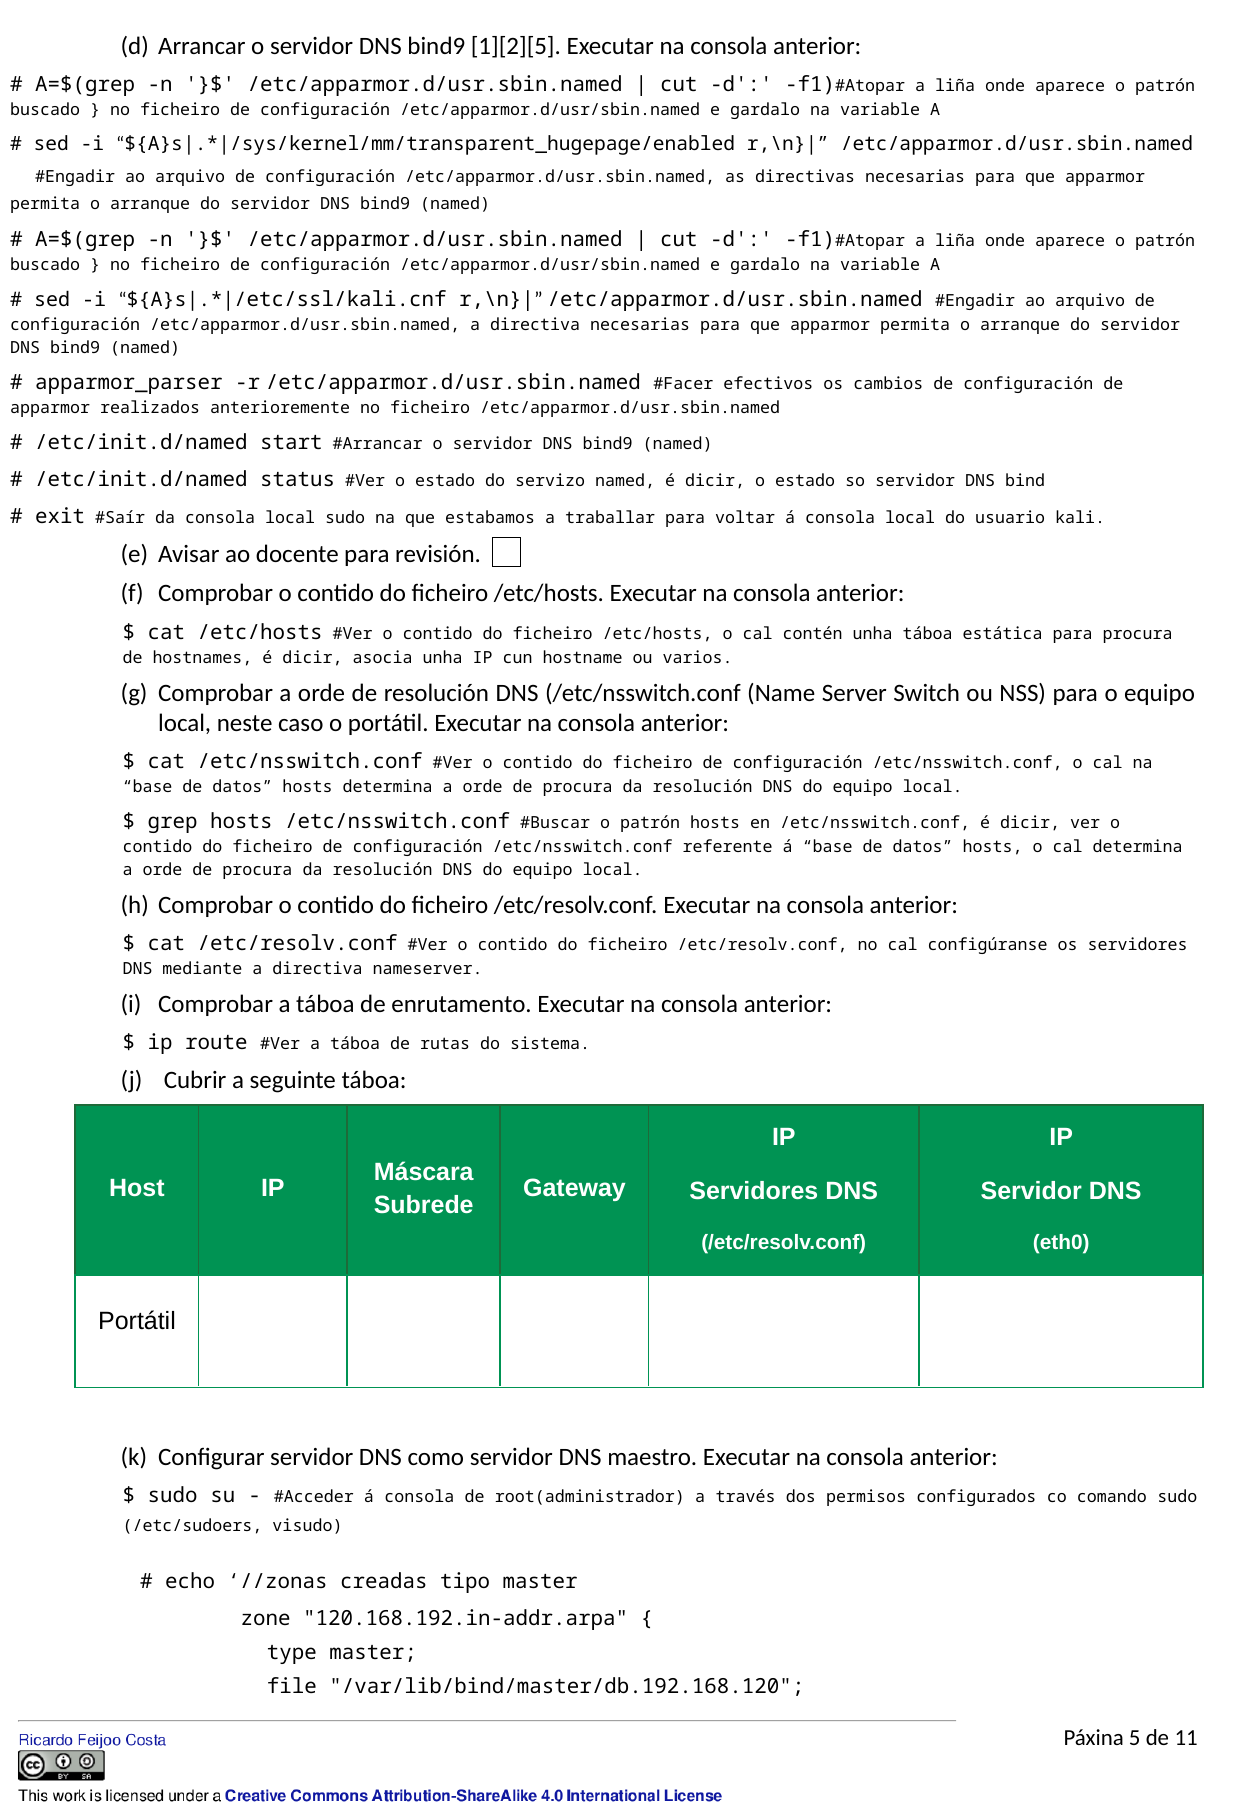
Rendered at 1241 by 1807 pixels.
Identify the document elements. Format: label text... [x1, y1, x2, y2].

list Arrancar o servidor DNS bind9 [1][2][5]. Executar na consola anterior: [120, 30, 1197, 60]
list # A=$(grep -n '}$' /etc/apparmor.d/usr.sbin.named | cut -d':' -f1)#Atopar a liña onde aparece o patrón buscado } no ficheiro de configuración /etc/apparmor.d/usr/sbin.named e gardalo na variable A [10, 69, 1197, 120]
table_cell [199, 1276, 346, 1386]
table_header Host [76, 1106, 198, 1274]
list # apparmor_parser -r /etc/apparmor.d/usr.sbin.named #Facer efectivos os cambios de configuración de apparmor realizados anterioremente no ficheiro /etc/apparmor.d/usr.sbin.named [10, 367, 1197, 418]
list Comprobar a orde de resolución DNS (/etc/nsswitch.conf (Name Server Switch ou NSS) para o equipo local, neste caso o portátil. Executar na consola anterior: [120, 677, 1197, 738]
text type master; [240, 1637, 1197, 1666]
list $ sudo su - #Acceder á consola de root(administrador) a través dos permisos configurados co comando sudo (/etc/sudoers, visudo) [122, 1480, 1197, 1537]
list Configurar servidor DNS como servidor DNS maestro. Executar na consola anterior: [120, 1441, 1197, 1472]
list # sed -i “${A}s|.*|/etc/ssl/kali.cnf r,\n}|” /etc/apparmor.d/usr.sbin.named #Engadir ao arquivo de configuración /etc/apparmor.d/usr.sbin.named, a directiva necesarias para que apparmor permita o arranque do servidor DNS bind9 (named) [10, 284, 1197, 358]
list Avisar ao docente para revisión. [120, 538, 1197, 569]
list $ grep hosts /etc/nsswitch.conf #Buscar o patrón hosts en /etc/nsswitch.conf, é dicir, ver o contido do ficheiro de configuración /etc/nsswitch.conf referente á “base de datos” hosts, o cal determina a orde de procura da resolución DNS do equipo local. [122, 806, 1197, 880]
picture [8, 1715, 957, 1806]
list # echo ‘//zonas creadas tipo master [140, 1566, 1197, 1594]
list # A=$(grep -n '}$' /etc/apparmor.d/usr.sbin.named | cut -d':' -f1)#Atopar a liña onde aparece o patrón buscado } no ficheiro de configuración /etc/apparmor.d/usr/sbin.named e gardalo na variable A [10, 224, 1197, 276]
table_header IP Servidor DNS (eth0) [920, 1106, 1202, 1274]
list $ ip route #Ver a táboa de rutas do sistema. [122, 1027, 1197, 1056]
table_header IP Servidores DNS (/etc/resolv.conf) [649, 1106, 918, 1274]
table_cell [348, 1276, 499, 1386]
list # sed -i “${A}s|.*|/sys/kernel/mm/transparent_hugepage/enabled r,\n}|” /etc/apparmor.d/usr.sbin.named [10, 129, 1197, 156]
list $ cat /etc/resolv.conf #Ver o contido do ficheiro /etc/resolv.conf, no cal configúranse os servidores DNS mediante a directiva nameserver. [122, 928, 1197, 979]
list $ cat /etc/hosts #Ver o contido do ficheiro /etc/hosts, o cal contén unha táboa estática para procura de hostnames, é dicir, asocia unha IP cun hostname ou varios. [122, 617, 1197, 668]
list $ cat /etc/nsswitch.conf #Ver o contido do ficheiro de configuración /etc/nsswitch.conf, o cal na “base de datos” hosts determina a orde de procura da resolución DNS do equipo local. [122, 747, 1197, 798]
list # exit #Saír da consola local sudo na que estabamos a traballar para voltar á consola local do usuario kali. [10, 501, 1197, 529]
list Comprobar o contido do ficheiro /etc/resolv.conf. Executar na consola anterior: [120, 889, 1197, 919]
table_cell [649, 1276, 918, 1386]
list # /etc/init.d/named status #Ver o estado do servizo named, é dicir, o estado so servidor DNS bind [10, 464, 1197, 492]
table_header IP [199, 1106, 346, 1274]
list Comprobar a táboa de enrutamento. Executar na consola anterior: [120, 988, 1197, 1019]
list #Engadir ao arquivo de configuración /etc/apparmor.d/usr.sbin.named, as directivas necesarias para que apparmor permita o arranque do servidor DNS bind9 (named) [10, 164, 1197, 216]
table_cell Portátil [76, 1276, 198, 1386]
list Comprobar o contido do ficheiro /etc/hosts. Executar na consola anterior: [120, 578, 1197, 608]
table_cell [501, 1276, 648, 1386]
list Cubrir a seguinte táboa: [120, 1065, 1197, 1095]
table_header Máscara Subrede [348, 1106, 499, 1274]
table_cell [920, 1276, 1202, 1386]
table_header Gateway [501, 1106, 648, 1274]
text file "/var/lib/bind/master/db.192.168.120"; [240, 1671, 1197, 1700]
text zone "120.168.192.in-addr.arpa" { [240, 1603, 1197, 1632]
list # /etc/init.d/named start #Arrancar o servidor DNS bind9 (named) [10, 427, 1197, 455]
